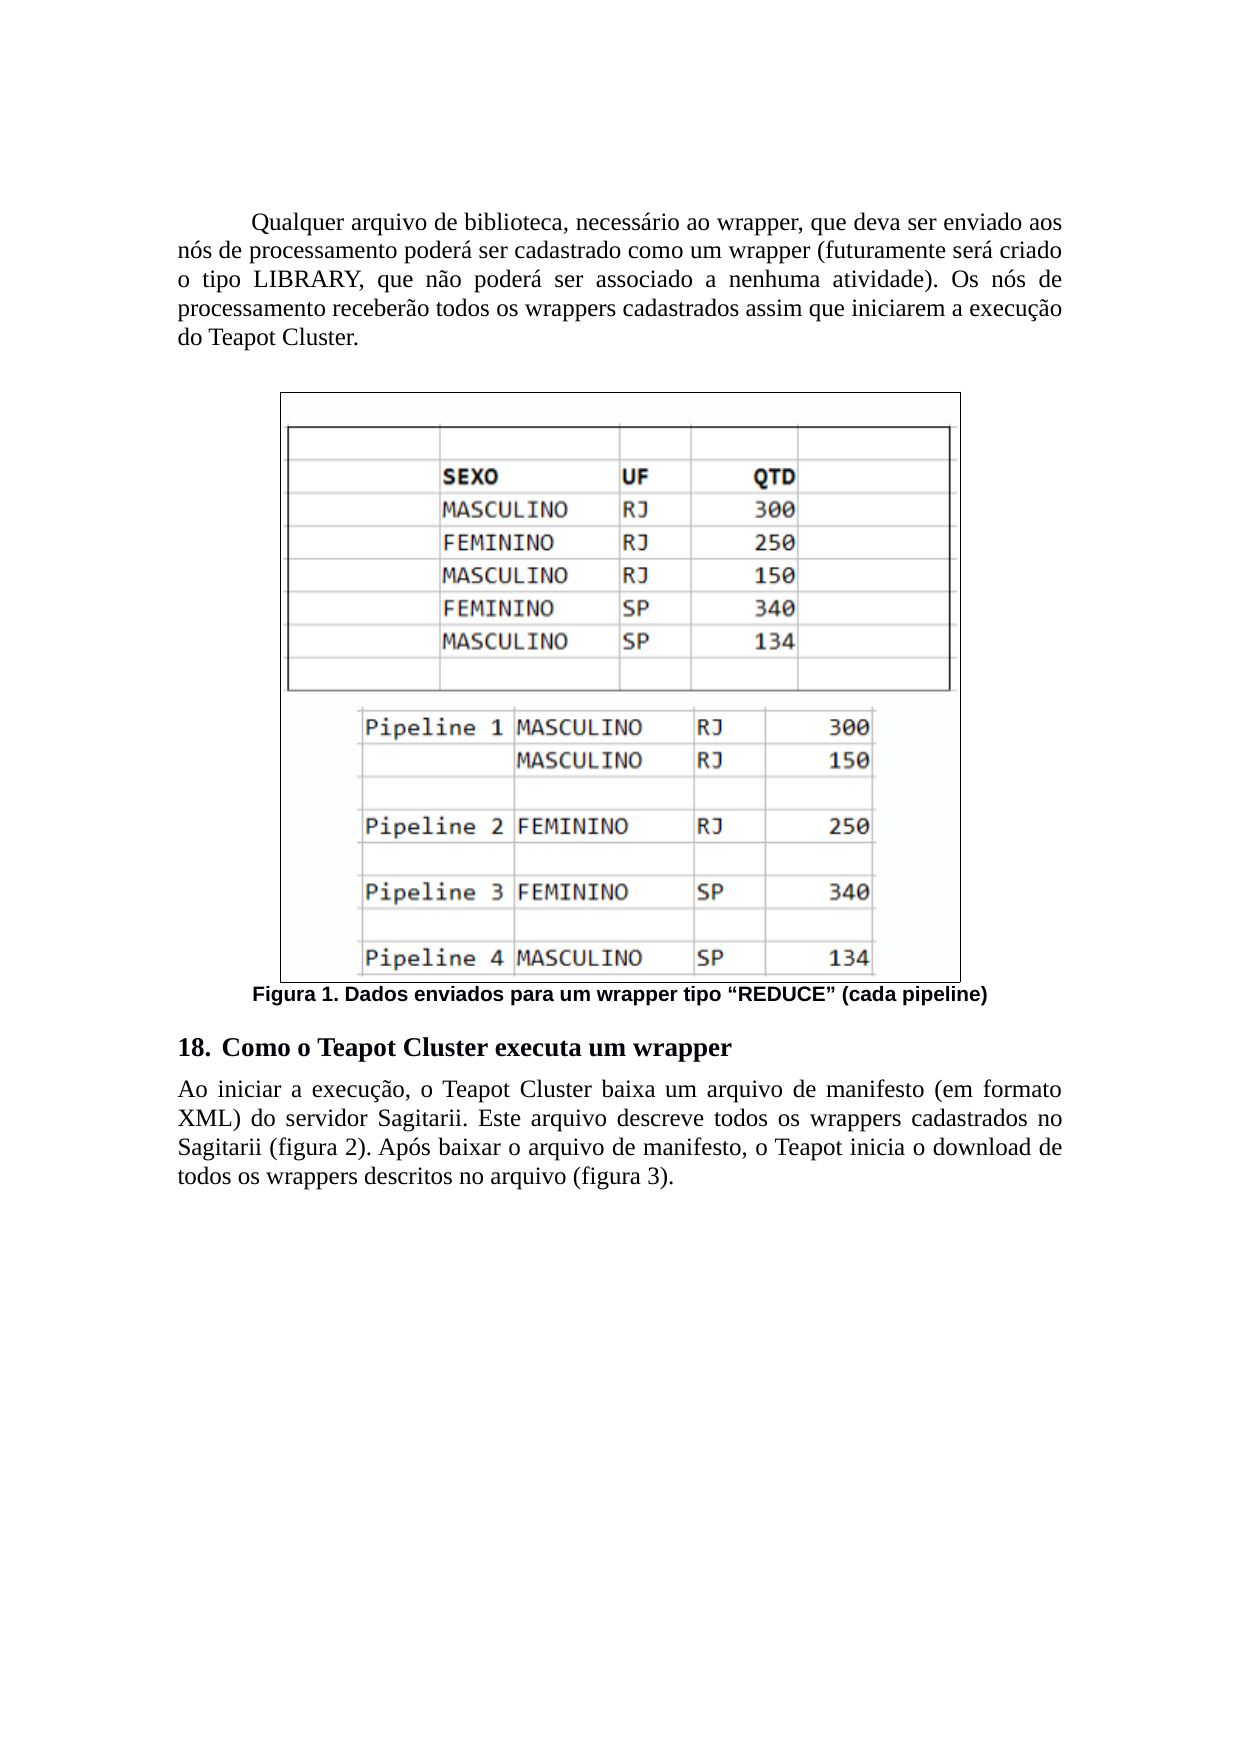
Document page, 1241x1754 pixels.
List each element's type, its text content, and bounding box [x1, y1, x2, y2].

text [281, 393, 960, 982]
picture [283, 394, 957, 980]
text Figura 1. Dados enviados para um wrapper tipo “REDUCE” (cada pipeline) [224, 404, 1016, 1006]
title Como o Teapot Cluster executa um wrapper [177, 1031, 1063, 1062]
text Ao iniciar a execução, o Teapot Cluster baixa um arquivo de manifesto (em formato XML) do servidor Sagitarii. Este arquivo descreve todos os wrappers cadastrados no Sagitarii (figura 2). Após baixar o arquivo de manifesto, o Teapot inicia o download de todos os wrappers descritos no arquivo (figura 3). [177, 1074, 1063, 1189]
text Qualquer arquivo de biblioteca, necessário ao wrapper, que deva ser enviado aos nós de processamento poderá ser cadastrado como um wrapper (futuramente será criado o tipo LIBRARY, que não poderá ser associado a nenhuma atividade). Os nós de processamento receberão todos os wrappers cadastrados assim que iniciarem a execução do Teapot Cluster. [177, 207, 1063, 350]
